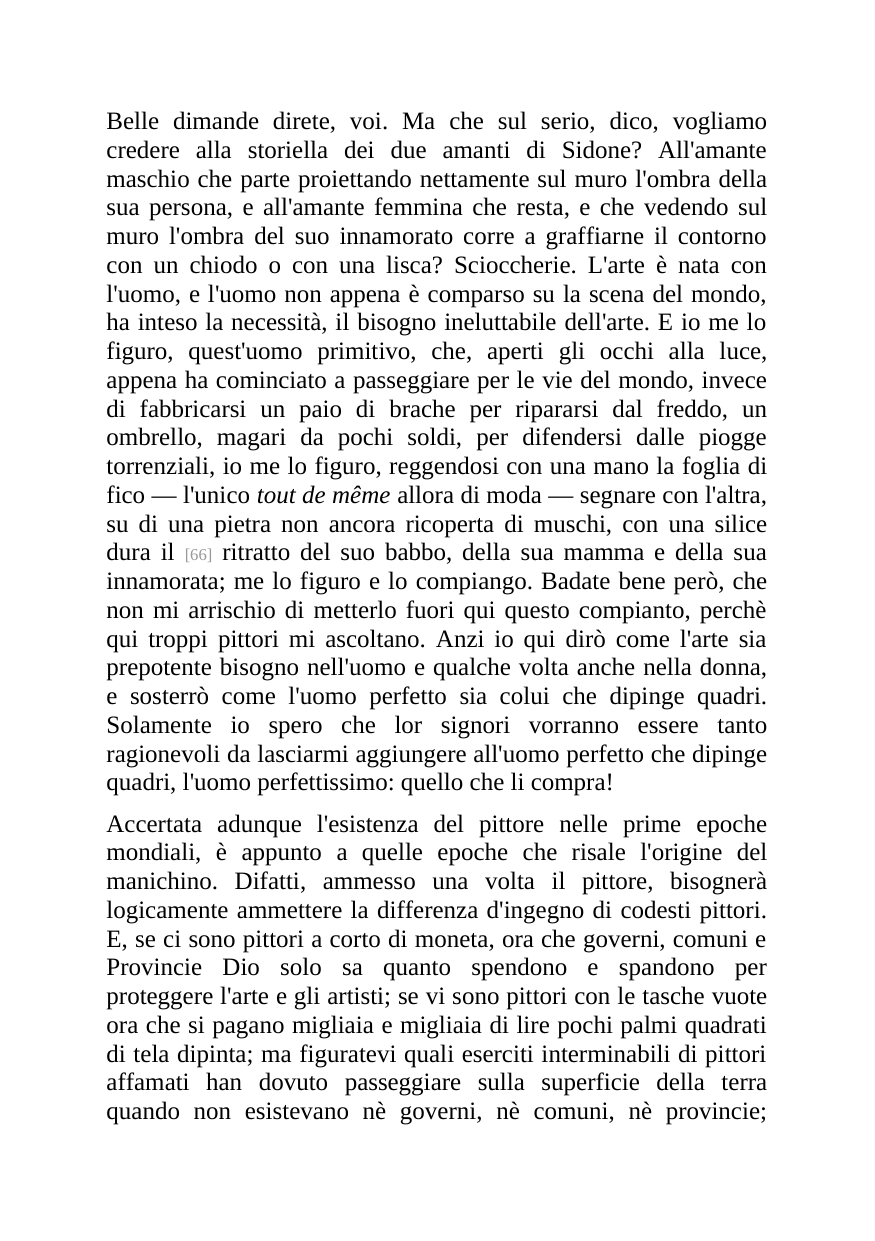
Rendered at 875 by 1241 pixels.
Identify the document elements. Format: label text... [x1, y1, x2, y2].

text Belle dimande direte, voi. Ma che sul serio, dico, vogliamo credere alla storiella dei due amanti di Sidone? All'amante maschio che parte proiettando nettamente sul muro l'ombra della sua persona, e all'amante femmina che resta, e che vedendo sul muro l'ombra del suo innamorato corre a graffiarne il contorno con un chiodo o con una lisca? Scioccherie. L'arte è nata con l'uomo, e l'uomo non appena è comparso su la scena del mondo, ha inteso la necessità, il bisogno ineluttabile dell'arte. E io me lo figuro, quest'uomo primitivo, che, aperti gli occhi alla luce, appena ha cominciato a passeggiare per le vie del mondo, invece di fabbricarsi un paio di brache per ripararsi dal freddo, un ombrello, magari da pochi soldi, per difendersi dalle piogge torrenziali, io me lo figuro, reggendosi con una mano la foglia di fico — l'unico tout de même allora di moda — segnare con l'altra, su di una pietra non ancora ricoperta di muschi, con una silice dura il [66] ritratto del suo babbo, della sua mamma e della sua innamorata; me lo figuro e lo compiango. Badate bene però, che non mi arrischio di metterlo fuori qui questo compianto, perchè qui troppi pittori mi ascoltano. Anzi io qui dirò come l'arte sia prepotente bisogno nell'uomo e qualche volta anche nella donna, e sosterrò come l'uomo perfetto sia colui che dipinge quadri. Solamente io spero che lor signori vorranno essere tanto ragionevoli da lasciarmi aggiungere all'uomo perfetto che dipinge quadri, l'uomo perfettissimo: quello che li compra! [106, 106, 768, 796]
text Accertata adunque l'esistenza del pittore nelle prime epoche mondiali, è appunto a quelle epoche che risale l'origine del manichino. Difatti, ammesso una volta il pittore, bisognerà logicamente ammettere la differenza d'ingegno di codesti pittori. E, se ci sono pittori a corto di moneta, ora che governi, comuni e Provincie Dio solo sa quanto spendono e spandono per proteggere l'arte e gli artisti; se vi sono pittori con le tasche vuote ora che si pagano migliaia e migliaia di lire pochi palmi quadrati di tela dipinta; ma figuratevi quali eserciti interminabili di pittori affamati han dovuto passeggiare sulla superficie della terra quando non esistevano nè governi, nè comuni, nè provincie; [106, 809, 768, 1125]
